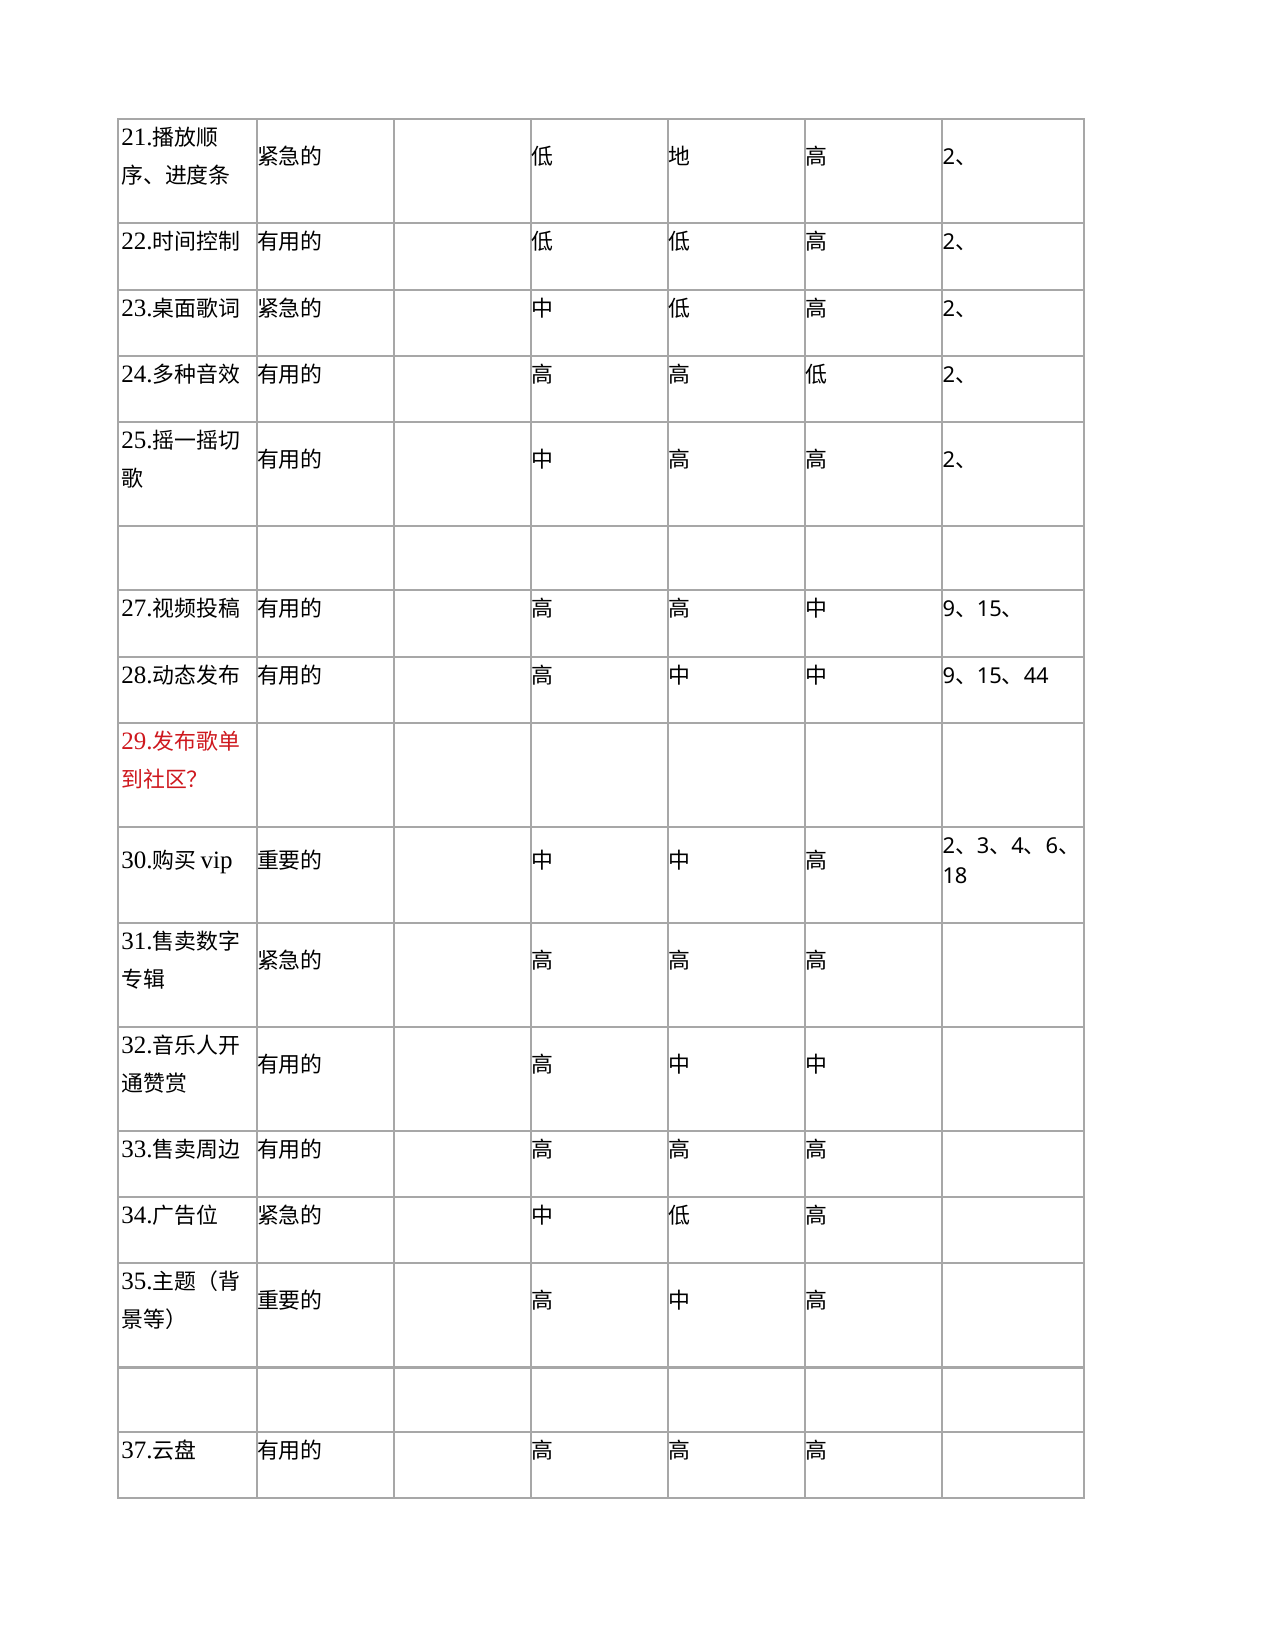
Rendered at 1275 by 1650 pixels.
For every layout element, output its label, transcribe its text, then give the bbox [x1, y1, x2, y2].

table_cell [395, 1028, 530, 1130]
table_cell 有用的 [258, 1132, 393, 1196]
table_cell 34.广告位 [119, 1198, 256, 1262]
table_cell [395, 828, 530, 922]
table_cell [395, 591, 530, 656]
table_cell 低 [669, 291, 804, 355]
table_cell 28.动态发布 [119, 658, 256, 722]
table_cell 中 [806, 1028, 941, 1130]
table_cell [395, 527, 530, 589]
table_cell [806, 527, 941, 589]
table_cell 重要的 [258, 828, 393, 922]
table_cell 2、 [943, 291, 1083, 355]
table_cell 高 [532, 924, 667, 1026]
table_cell 低 [532, 224, 667, 288]
table_cell 中 [532, 1198, 667, 1262]
table_cell [119, 527, 256, 589]
table_cell 紧急的 [258, 120, 393, 222]
table_cell 高 [532, 357, 667, 421]
table_cell [395, 924, 530, 1026]
table_cell 22.时间控制 [119, 224, 256, 288]
table_cell [943, 1369, 1083, 1431]
table_cell 2、3、4、6、18 [943, 828, 1083, 922]
table_cell [258, 724, 393, 826]
table_cell 29.发布歌单到社区？ [119, 724, 256, 826]
table_cell [395, 423, 530, 525]
table_cell [532, 1369, 667, 1431]
table_cell 30.购买vip [119, 828, 256, 922]
table_cell 高 [806, 924, 941, 1026]
table_cell [395, 658, 530, 722]
table_cell 有用的 [258, 1433, 393, 1497]
table_cell [943, 724, 1083, 826]
table_cell 中 [669, 658, 804, 722]
table_cell 中 [806, 591, 941, 656]
table_cell 25.摇一摇切歌 [119, 423, 256, 525]
table_cell [669, 1369, 804, 1431]
table_cell 重要的 [258, 1264, 393, 1366]
table_cell 有用的 [258, 1028, 393, 1130]
table_cell 有用的 [258, 658, 393, 722]
table_cell [806, 724, 941, 826]
table_cell 中 [669, 1264, 804, 1366]
table_cell 高 [806, 120, 941, 222]
table_cell 35.主题（背景等） [119, 1264, 256, 1366]
table_cell [669, 724, 804, 826]
table_cell [395, 1369, 530, 1431]
table_cell [258, 527, 393, 589]
table_cell [395, 724, 530, 826]
table_cell [943, 1132, 1083, 1196]
table_cell 有用的 [258, 224, 393, 288]
table_cell 2、 [943, 224, 1083, 288]
table_cell 有用的 [258, 591, 393, 656]
table_cell 24.多种音效 [119, 357, 256, 421]
table_cell [395, 120, 530, 222]
table_cell 紧急的 [258, 291, 393, 355]
table_cell 高 [532, 1264, 667, 1366]
table_cell [806, 1369, 941, 1431]
table_cell 紧急的 [258, 1198, 393, 1262]
table_cell 高 [669, 357, 804, 421]
table_cell 高 [532, 591, 667, 656]
table_cell 有用的 [258, 357, 393, 421]
table_cell [532, 724, 667, 826]
table_cell 高 [806, 1433, 941, 1497]
table_cell 低 [669, 224, 804, 288]
table_cell 地 [669, 120, 804, 222]
table_cell 高 [669, 924, 804, 1026]
table_cell [669, 527, 804, 589]
table_cell [532, 527, 667, 589]
table_cell 低 [806, 357, 941, 421]
table_cell 2、 [943, 357, 1083, 421]
table_cell 中 [532, 828, 667, 922]
table_cell [119, 1369, 256, 1431]
table_cell 高 [669, 591, 804, 656]
table_cell 37.云盘 [119, 1433, 256, 1497]
table_cell 33.售卖周边 [119, 1132, 256, 1196]
table_cell [395, 1433, 530, 1497]
table_cell 9、15、44 [943, 658, 1083, 722]
table_cell [395, 291, 530, 355]
table_cell [943, 1198, 1083, 1262]
table_cell 高 [669, 1132, 804, 1196]
table_cell 高 [532, 1433, 667, 1497]
table_cell 高 [806, 1198, 941, 1262]
table_cell 中 [669, 1028, 804, 1130]
table_cell [943, 1028, 1083, 1130]
table_cell 32.音乐人开通赞赏 [119, 1028, 256, 1130]
table_cell 高 [532, 1028, 667, 1130]
table_cell 中 [532, 423, 667, 525]
table_cell 高 [806, 1264, 941, 1366]
table_cell [943, 1433, 1083, 1497]
table_cell 低 [669, 1198, 804, 1262]
table_cell 高 [806, 1132, 941, 1196]
table_cell [258, 1369, 393, 1431]
table_cell [395, 1198, 530, 1262]
table_cell 2、 [943, 120, 1083, 222]
table_cell [943, 924, 1083, 1026]
table_cell 31.售卖数字专辑 [119, 924, 256, 1026]
table_cell 中 [532, 291, 667, 355]
table_cell 23.桌面歌词 [119, 291, 256, 355]
table_cell 高 [532, 658, 667, 722]
table_cell 中 [806, 658, 941, 722]
table_cell [395, 224, 530, 288]
table_cell 高 [669, 423, 804, 525]
table_cell 27.视频投稿 [119, 591, 256, 656]
table_cell 低 [532, 120, 667, 222]
table_cell 21.播放顺序、进度条 [119, 120, 256, 222]
table_cell 高 [669, 1433, 804, 1497]
table_cell [395, 357, 530, 421]
table_cell [943, 1264, 1083, 1366]
table_cell 有用的 [258, 423, 393, 525]
table_cell 紧急的 [258, 924, 393, 1026]
table_cell [395, 1264, 530, 1366]
table_cell 高 [806, 423, 941, 525]
table_cell [943, 527, 1083, 589]
table_cell 高 [806, 828, 941, 922]
table_cell 中 [669, 828, 804, 922]
table_cell 高 [806, 224, 941, 288]
table_cell 2、 [943, 423, 1083, 525]
table_cell 高 [532, 1132, 667, 1196]
table_cell 高 [806, 291, 941, 355]
table_cell [395, 1132, 530, 1196]
table_cell 9、15、 [943, 591, 1083, 656]
